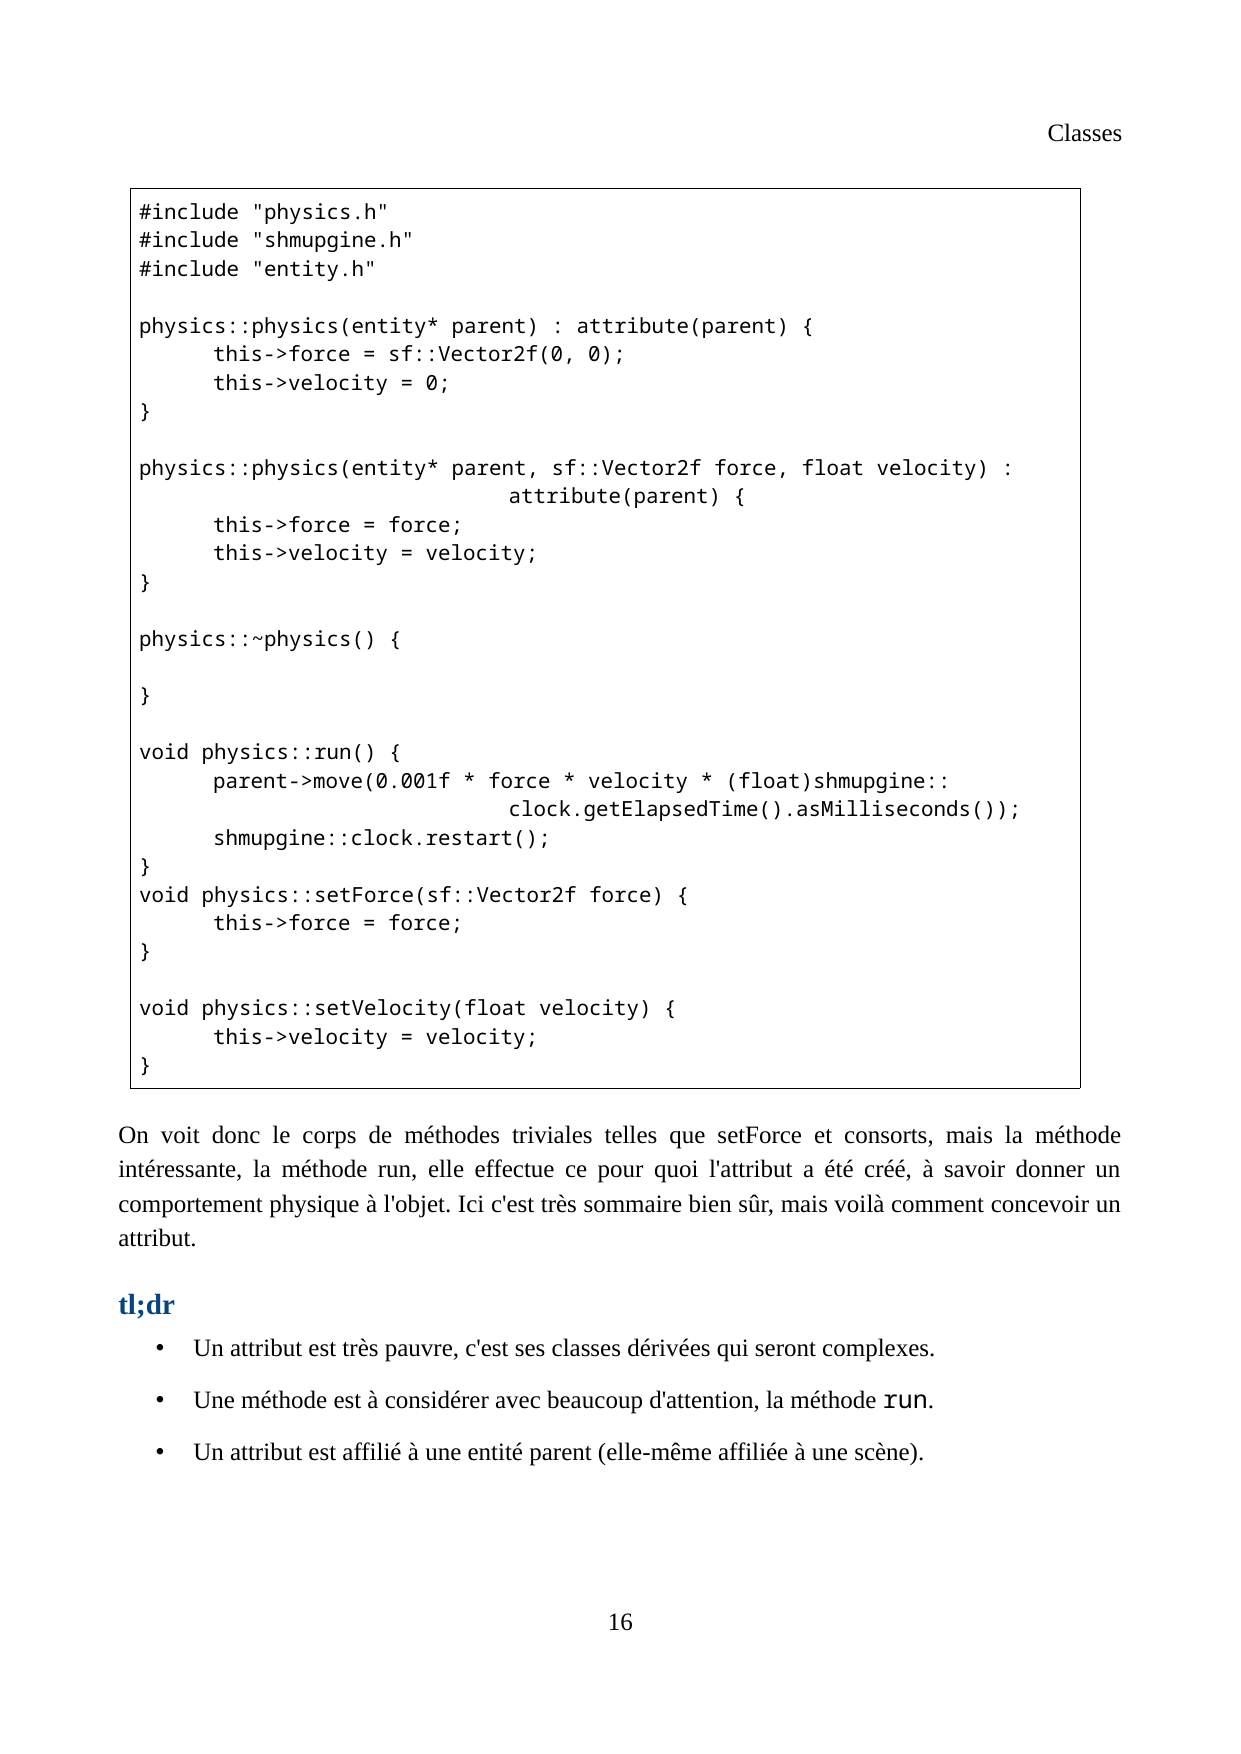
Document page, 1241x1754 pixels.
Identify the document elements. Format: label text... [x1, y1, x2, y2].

text tl;dr [118, 1287, 1122, 1321]
text void physics::setForce(sf::Vector2f force) { [139, 880, 1071, 908]
list Un attribut est affilié à une entité parent (elle-même affiliée à une scène). [156, 1437, 1122, 1466]
text physics::~physics() { [139, 624, 1071, 652]
text this->force = sf::Vector2f(0, 0); [139, 339, 1071, 368]
text physics::physics(entity* parent, sf::Vector2f force, float velocity) : attribute(parent) { [139, 453, 1071, 510]
text this->velocity = 0; [139, 368, 1071, 396]
text #include "entity.h" [139, 254, 1071, 282]
text } [139, 567, 1071, 595]
text } [139, 937, 1071, 965]
text #include "physics.h" [139, 197, 1071, 226]
text clock.getElapsedTime().asMilliseconds()); [139, 794, 1071, 823]
text shmupgine::clock.restart(); [139, 823, 1071, 851]
text void physics::setVelocity(float velocity) { [139, 993, 1071, 1022]
list Un attribut est très pauvre, c'est ses classes dérivées qui seront complexes. [156, 1333, 1122, 1362]
text } [139, 396, 1071, 425]
text this->force = force; [139, 510, 1071, 538]
text #include "shmupgine.h" [139, 226, 1071, 254]
text } [139, 1050, 1071, 1079]
text } [139, 851, 1071, 880]
text void physics::run() { [139, 737, 1071, 766]
text this->velocity = velocity; [139, 538, 1071, 567]
text On voit donc le corps de méthodes triviales telles que setForce et consorts, mais la méthode intéressante, la méthode run, elle effectue ce pour quoi l'attribut a été créé, à savoir donner un comportement physique à l'objet. Ici c'est très sommaire bien sûr, mais voilà comment concevoir un attribut. [118, 1120, 1122, 1252]
text } [139, 681, 1071, 709]
text this->force = force; [139, 908, 1071, 937]
text parent->move(0.001f * force * velocity * (float)shmupgine:: [139, 766, 1071, 794]
text physics::physics(entity* parent) : attribute(parent) { [139, 311, 1071, 339]
text this->velocity = velocity; [139, 1022, 1071, 1050]
list Une méthode est à considérer avec beaucoup d'attention, la méthode run. [156, 1382, 1122, 1416]
